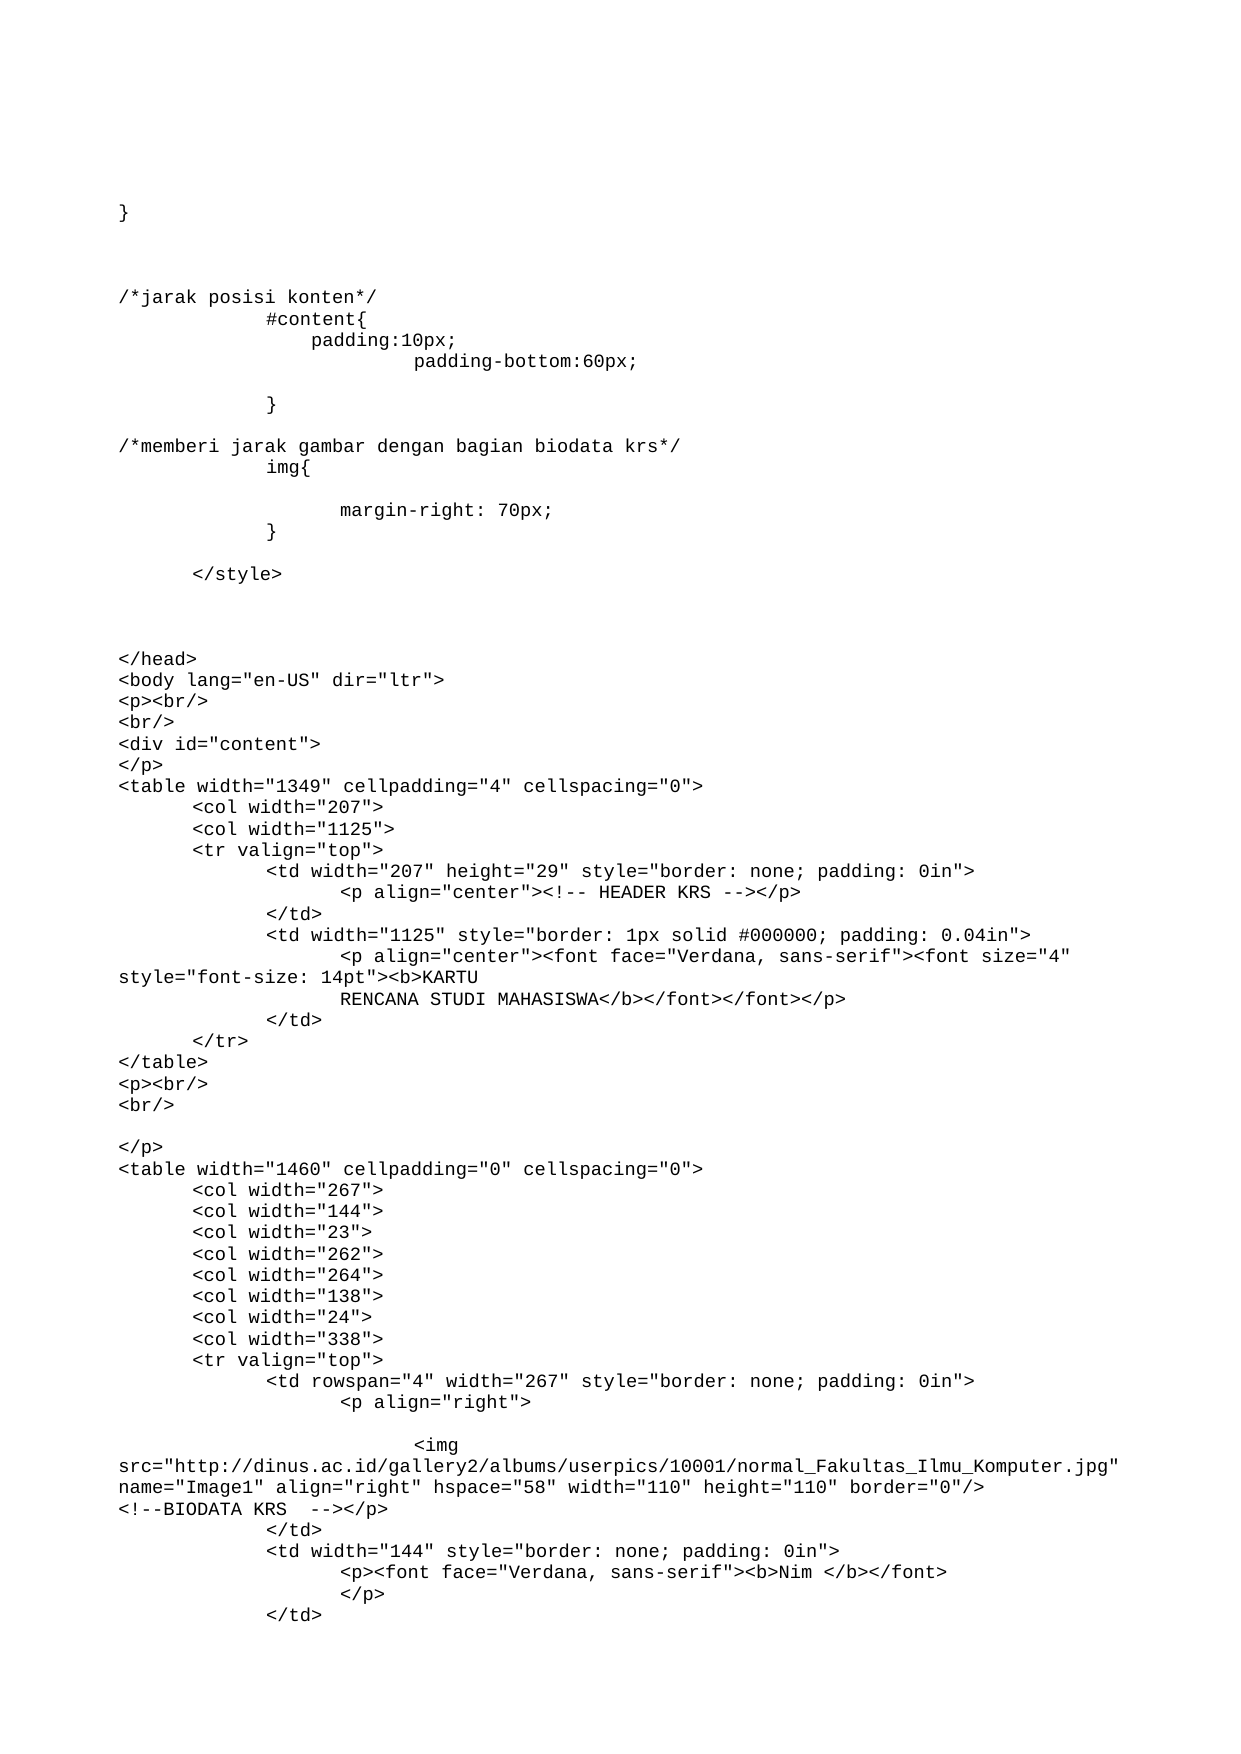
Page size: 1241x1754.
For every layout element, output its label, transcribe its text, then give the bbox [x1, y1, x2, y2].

text img{ [118, 458, 1122, 479]
text <p align="center"><font face="Verdana, sans-serif"><font size="4" style="font-size: 14pt"><b>KARTU [118, 947, 1122, 989]
text <col width="138"> [118, 1287, 1122, 1308]
text <col width="1125"> [118, 819, 1122, 841]
text <p align="right"> [118, 1393, 1122, 1414]
text <col width="24"> [118, 1308, 1122, 1329]
text </tr> [118, 1032, 1122, 1053]
text <br/> [118, 713, 1122, 734]
text </td> [118, 1606, 1122, 1627]
text <col width="23"> [118, 1223, 1122, 1244]
text <tr valign="top"> [118, 1351, 1122, 1372]
text <p><br/> [118, 1074, 1122, 1096]
text /*jarak posisi konten*/ [118, 288, 1122, 309]
text <br/> [118, 1096, 1122, 1117]
text <p align="center"><!-- HEADER KRS --></p> [118, 883, 1122, 904]
text <tr valign="top"> [118, 841, 1122, 862]
text } [118, 203, 1122, 224]
text <col width="338"> [118, 1329, 1122, 1351]
text <body lang="en-US" dir="ltr"> [118, 671, 1122, 692]
text </p> [118, 1584, 1122, 1606]
text /*memberi jarak gambar dengan bagian biodata krs*/ [118, 437, 1122, 458]
text <div id="content"> [118, 734, 1122, 756]
text <col width="144"> [118, 1202, 1122, 1223]
text <p><font face="Verdana, sans-serif"><b>Nim </b></font> [118, 1563, 1122, 1584]
text <table width="1349" cellpadding="4" cellspacing="0"> [118, 777, 1122, 798]
text <!--BIODATA KRS --></p> [118, 1499, 1122, 1521]
text <td width="207" height="29" style="border: none; padding: 0in"> [118, 862, 1122, 883]
text </table> [118, 1053, 1122, 1074]
text </td> [118, 1521, 1122, 1542]
text } [118, 522, 1122, 543]
text #content{ [118, 309, 1122, 331]
text <col width="264"> [118, 1266, 1122, 1287]
text <col width="207"> [118, 798, 1122, 819]
text <td width="144" style="border: none; padding: 0in"> [118, 1542, 1122, 1563]
text <col width="262"> [118, 1244, 1122, 1266]
text margin-right: 70px; [118, 501, 1122, 522]
text </head> [118, 649, 1122, 671]
text </p> [118, 756, 1122, 777]
text <col width="267"> [118, 1181, 1122, 1202]
text </td> [118, 1011, 1122, 1032]
text <table width="1460" cellpadding="0" cellspacing="0"> [118, 1159, 1122, 1181]
text </style> [118, 564, 1122, 586]
text <td rowspan="4" width="267" style="border: none; padding: 0in"> [118, 1372, 1122, 1393]
text padding-bottom:60px; [118, 352, 1122, 373]
text </td> [118, 904, 1122, 926]
text } [118, 394, 1122, 416]
text <td width="1125" style="border: 1px solid #000000; padding: 0.04in"> [118, 926, 1122, 947]
text <p><br/> [118, 692, 1122, 713]
text padding:10px; [118, 331, 1122, 352]
text RENCANA STUDI MAHASISWA</b></font></font></p> [118, 989, 1122, 1011]
text <img src="http://dinus.ac.id/gallery2/albums/userpics/10001/normal_Fakultas_Ilmu_Komputer.jpg" name="Image1" align="right" hspace="58" width="110" height="110" border="0"/> [118, 1436, 1122, 1499]
text </p> [118, 1138, 1122, 1159]
